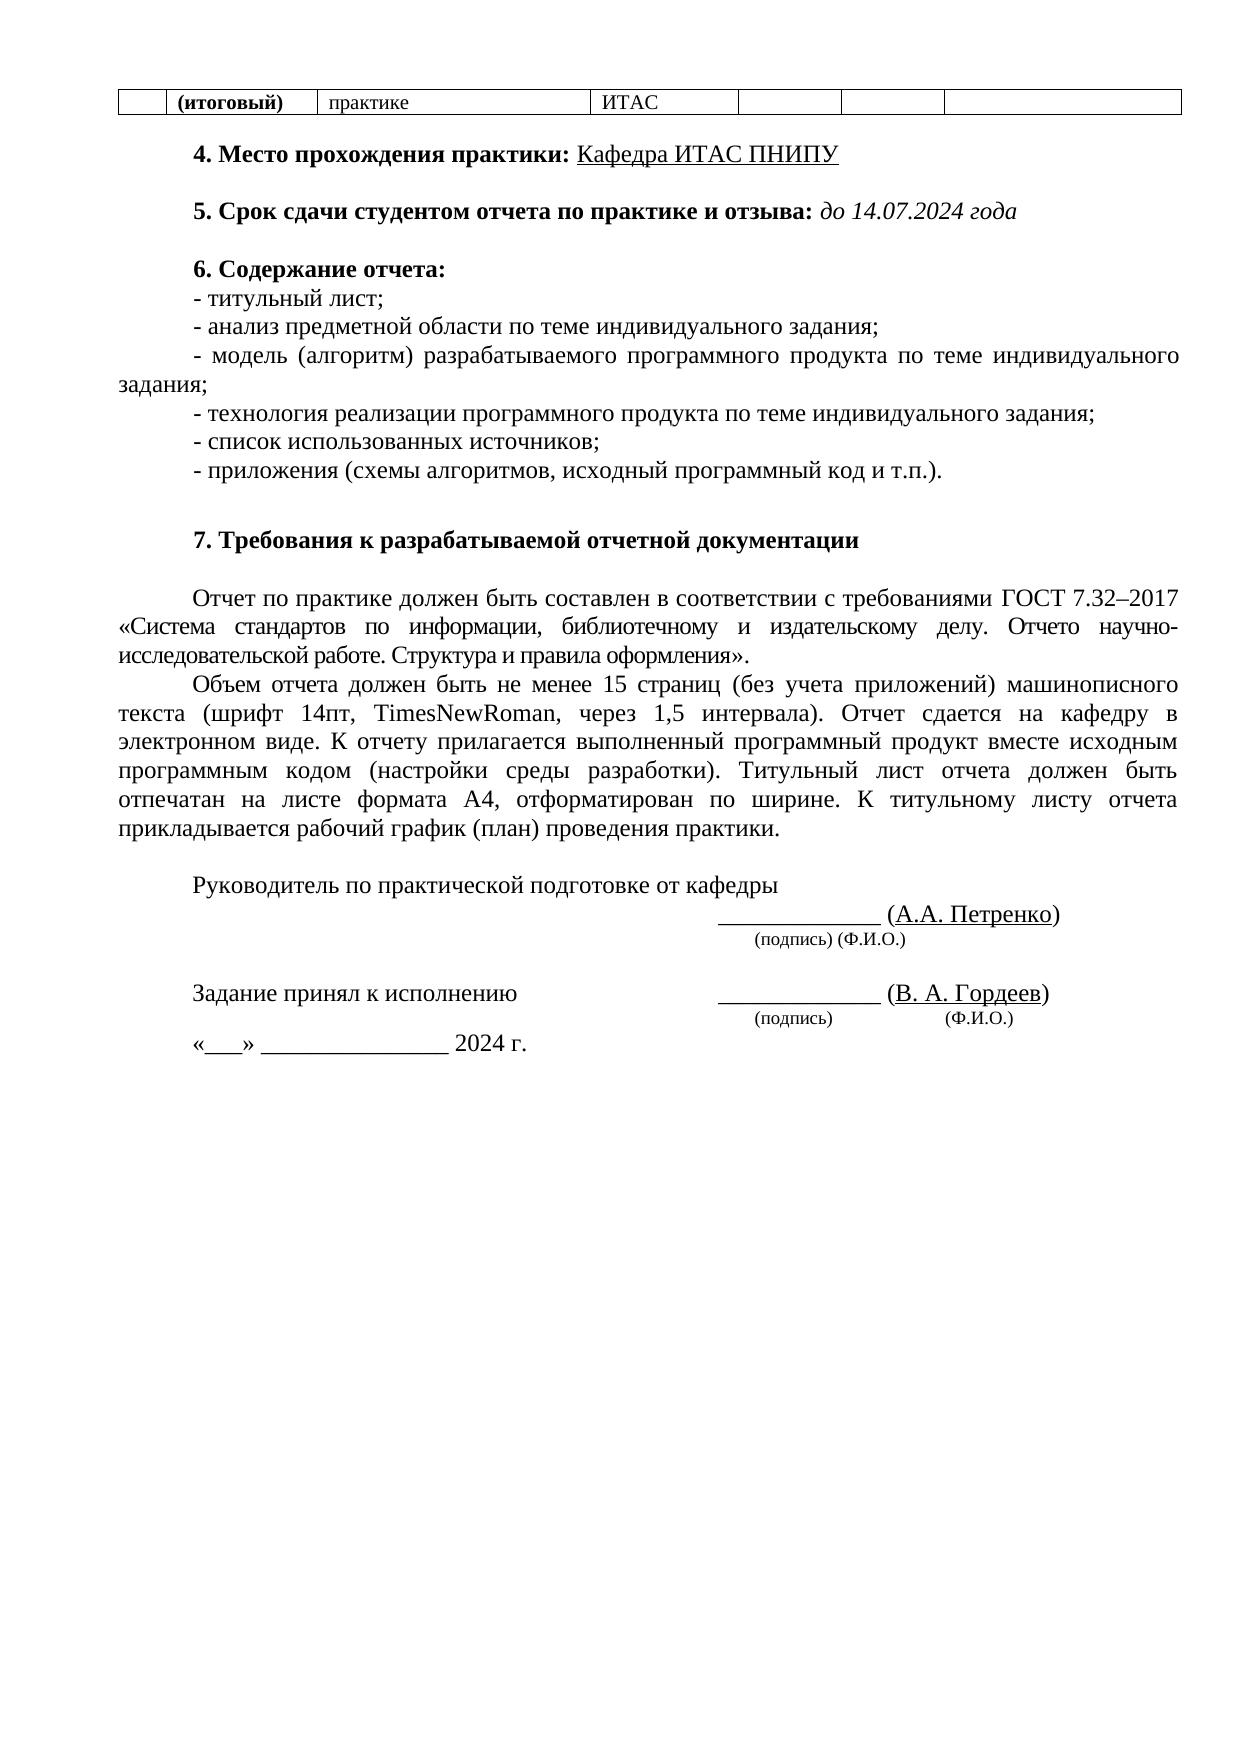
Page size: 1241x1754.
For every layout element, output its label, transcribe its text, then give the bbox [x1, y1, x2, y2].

text - анализ предметной области по теме индивидуального задания; [118, 311, 1181, 340]
text 4. Место прохождения практики: Кафедра ИТАС ПНИПУ [118, 139, 1181, 168]
text Руководитель по практической подготовке от кафедры [118, 870, 1181, 899]
text (подпись) (Ф.И.О.) [679, 1007, 1181, 1028]
table_cell [119, 90, 166, 114]
text - модель (алгоритм) разрабатываемого программного продукта по теме индивидуального задания; [118, 340, 1181, 398]
text 6. Содержание отчета: [118, 254, 1181, 283]
text Объем отчета должен быть не менее 15 страниц (без учета приложений) машинописного текста (шрифт 14пт, TimesNewRoman, через 1,5 интервала). Отчет сдается на кафедру в электронном виде. К отчету прилагается выполненный программный продукт вместе исходным программным кодом (настройки среды разработки). Титульный лист отчета должен быть отпечатан на листе формата А4, отформатирован по ширине. К титульному листу отчета прикладывается рабочий график (план) проведения практики. [118, 669, 1179, 841]
text 7. Требования к разрабатываемой отчетной документации [118, 525, 1181, 554]
table_cell [945, 90, 1181, 114]
table_cell ИТАС [591, 90, 738, 114]
table_cell [739, 90, 841, 114]
text «___» _______________ 2024 г. [192, 1028, 1181, 1057]
table_cell практике [318, 90, 590, 114]
table_cell (итоговый) [167, 90, 317, 114]
table_cell [842, 90, 944, 114]
text _____________ (А.А. Петренко) [118, 899, 1181, 928]
text Отчет по практике должен быть составлен в соответствии с требованиями ГОСТ 7.32–2017 «Система стандартов по информации, библиотечному и издательскому делу. Отчето научно-исследовательской работе. Структура и правила оформления». [118, 583, 1179, 669]
text - технология реализации программного продукта по теме индивидуального задания; [118, 398, 1181, 426]
text (подпись) (Ф.И.О.) [679, 928, 1181, 949]
text 5. Срок сдачи студентом отчета по практике и отзыва: до 14.07.2024 года [118, 196, 1181, 225]
text - список использованных источников; [118, 426, 1181, 455]
text - титульный лист; [118, 283, 1181, 311]
text Задание принял к исполнению _____________ (В. А. Гордеев) [192, 978, 1181, 1007]
text - приложения (схемы алгоритмов, исходный программный код и т.п.). [118, 455, 1181, 484]
